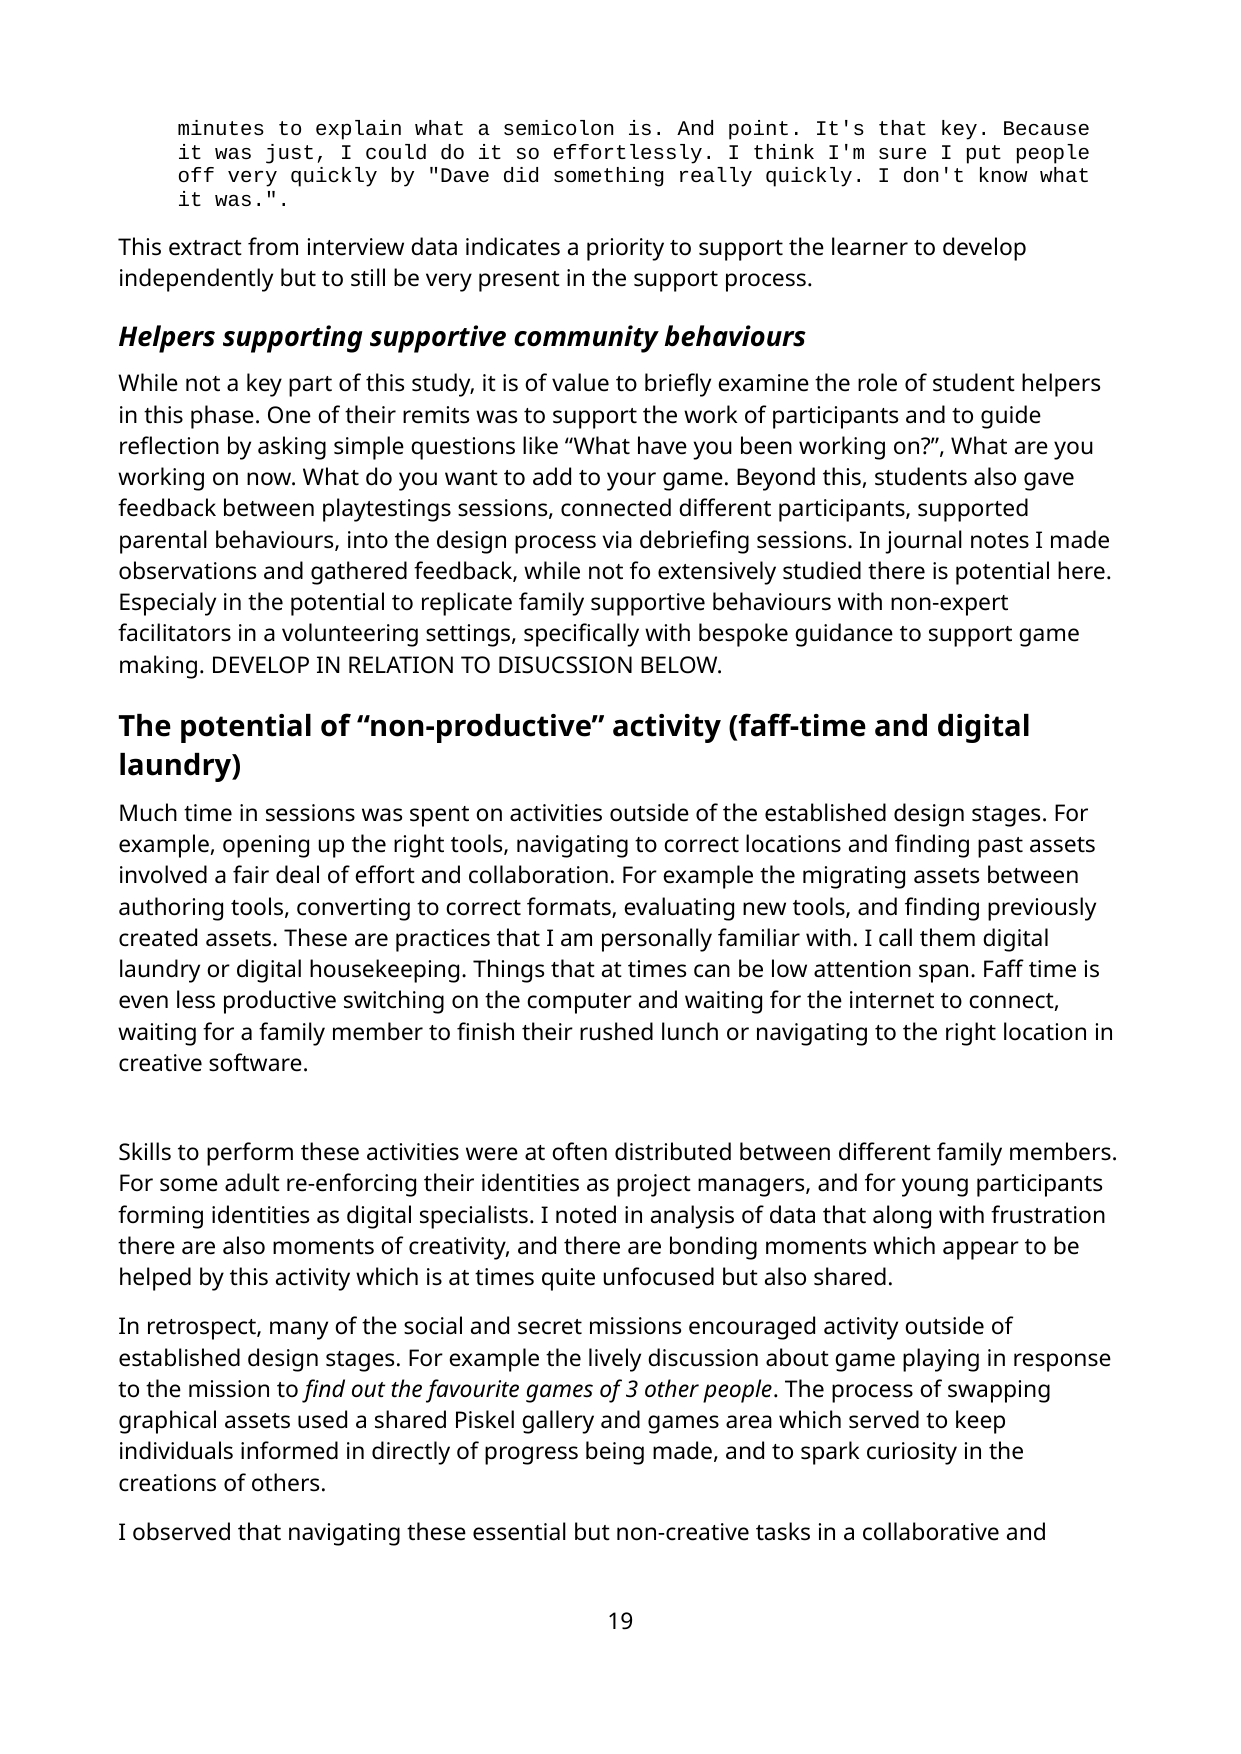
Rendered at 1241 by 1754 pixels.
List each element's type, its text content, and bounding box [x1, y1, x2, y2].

text While not a key part of this study, it is of value to briefly examine the role of student helpers in this phase. One of their remits was to support the work of participants and to guide reflection by asking simple questions like “What have you been working on?”, What are you working on now. What do you want to add to your game. Beyond this, students also gave feedback between playtestings sessions, connected different participants, supported parental behaviours, into the design process via debriefing sessions. In journal notes I made observations and gathered feedback, while not fo extensively studied there is potential here. Especialy in the potential to replicate family supportive behaviours with non-expert facilitators in a volunteering settings, specifically with bespoke guidance to support game making. DEVELOP IN RELATION TO DISUCSSION BELOW. [118, 367, 1122, 680]
text Much time in sessions was spent on activities outside of the established design stages. For example, opening up the right tools, navigating to correct locations and finding past assets involved a fair deal of effort and collaboration. For example the migrating assets between authoring tools, converting to correct formats, evaluating new tools, and finding previously created assets. These are practices that I am personally familiar with. I call them digital laundry or digital housekeeping. Things that at times can be low attention span. Faff time is even less productive switching on the computer and waiting for the internet to connect, waiting for a family member to finish their rushed lunch or navigating to the right location in creative software. [118, 797, 1122, 1078]
text In retrospect, many of the social and secret missions encouraged activity outside of established design stages. For example the lively discussion about game playing in response to the mission to find out the favourite games of 3 other people. The process of swapping graphical assets used a shared Piskel gallery and games area which served to keep individuals informed in directly of progress being made, and to spark curiosity in the creations of others. [118, 1310, 1122, 1498]
text Skills to perform these activities were at often distributed between different family members. For some adult re-enforcing their identities as project managers, and for young participants forming identities as digital specialists. I noted in analysis of data that along with frustration there are also moments of creativity, and there are bonding moments which appear to be helped by this activity which is at times quite unfocused but also shared. [118, 1136, 1122, 1292]
text I observed that navigating these essential but non-creative tasks in a collaborative and [118, 1516, 1122, 1547]
subtitle The potential of “non-productive” activity (faff-time and digital laundry) [118, 705, 1122, 784]
subtitle Helpers supporting supportive community behaviours [118, 318, 1122, 355]
text minutes to explain what a semicolon is. And point. It's that key. Because it was just, I could do it so effortlessly. I think I'm sure I put people off very quickly by "Dave did something really quickly. I don't know what it was.". [177, 118, 1122, 213]
text This extract from interview data indicates a priority to support the learner to develop independently but to still be very present in the support process. [118, 230, 1122, 293]
